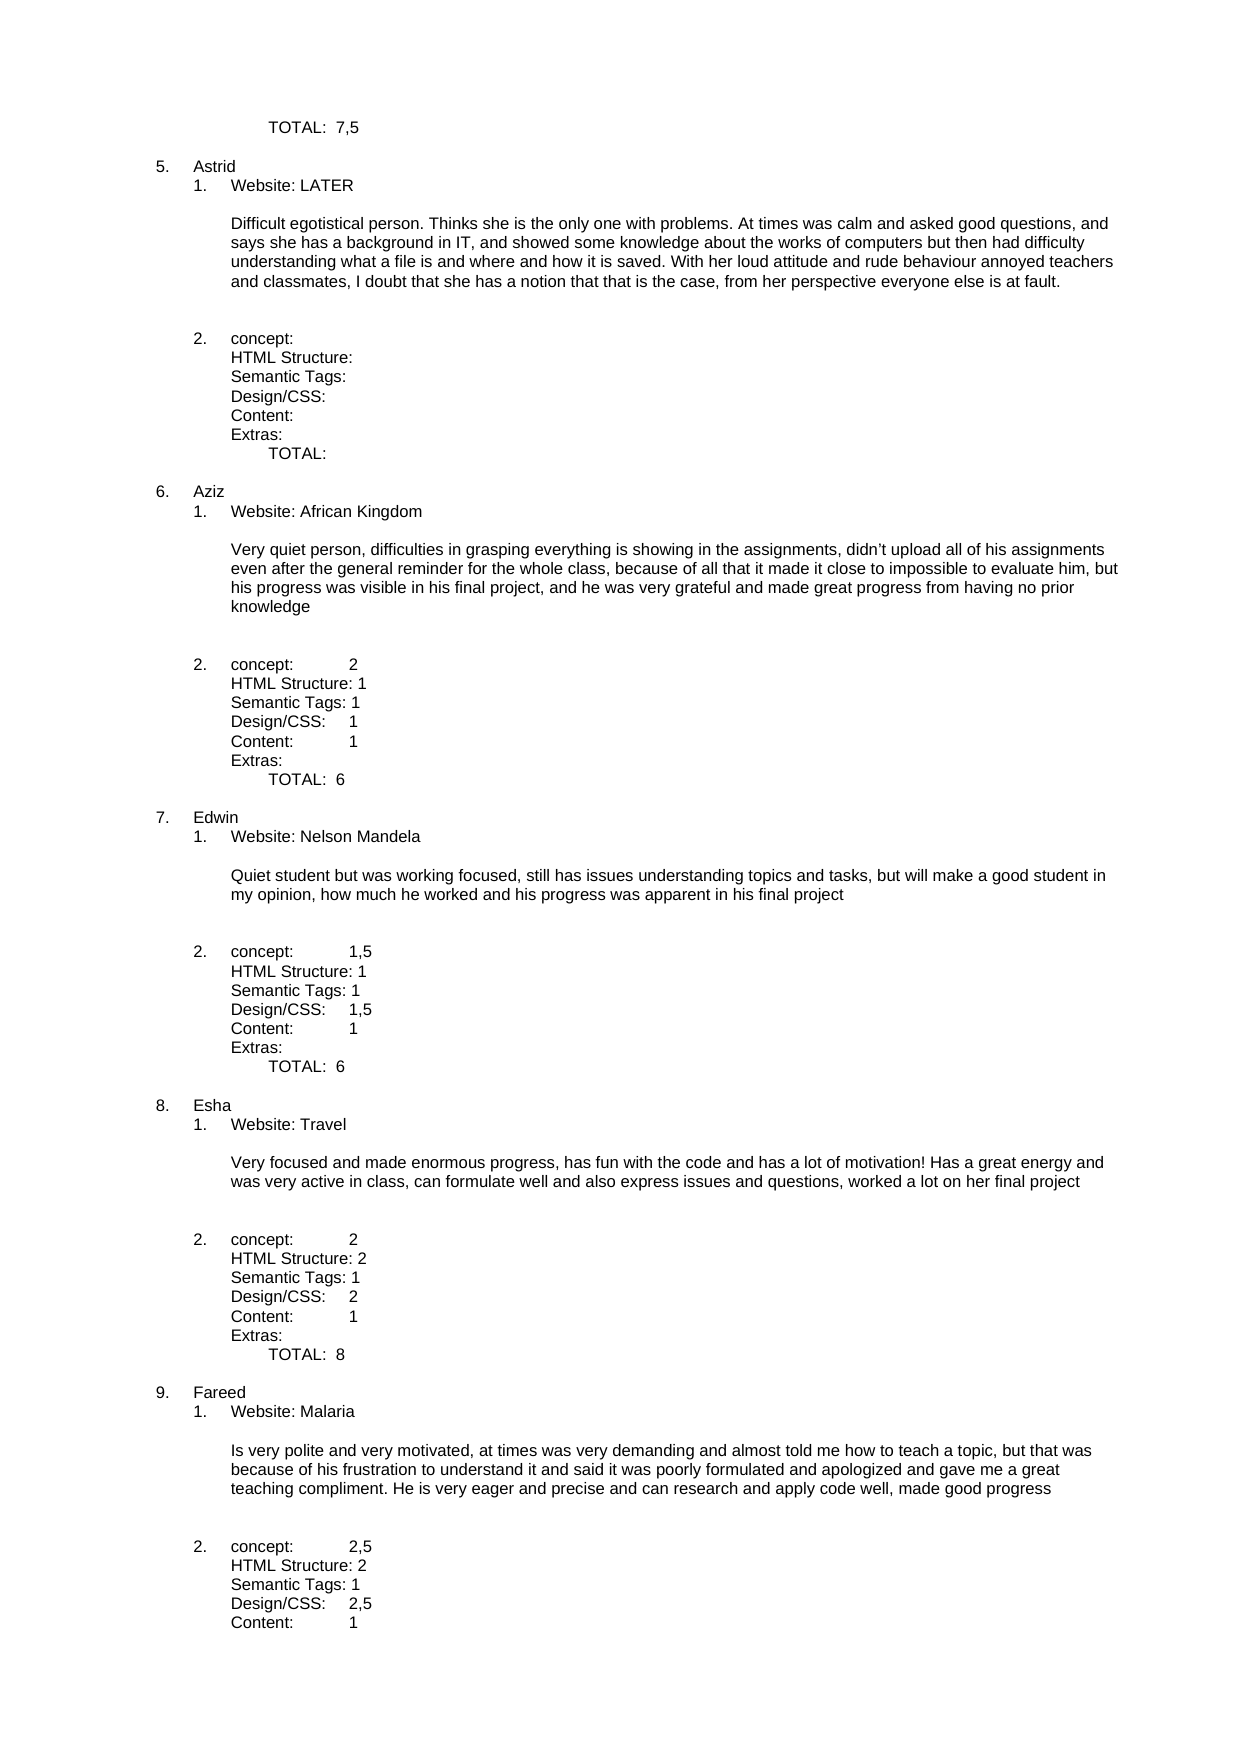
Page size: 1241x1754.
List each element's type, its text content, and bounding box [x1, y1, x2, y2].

list concept: 2 HTML Structure: 1 Semantic Tags: 1 Design/CSS: 1 Content: 1 Extras: [193, 655, 1122, 770]
list Website: Malaria Is very polite and very motivated, at times was very demanding and almost told me how to teach a topic, but that was because of his frustration to understand it and said it was poorly formulated and apologized and gave me a great teaching compliment. He is very eager and precise and can research and apply code well, made good progress [193, 1402, 1122, 1536]
list Fareed [156, 1383, 1122, 1402]
list TOTAL: [231, 444, 1122, 482]
list concept: 2,5 HTML Structure: 2 Semantic Tags: 1 Design/CSS: 2,5 Content: 1 [193, 1536, 1122, 1632]
list concept: HTML Structure: Semantic Tags: Design/CSS: Content: Extras: [193, 329, 1122, 444]
list Esha [156, 1096, 1122, 1115]
list concept: 1,5 HTML Structure: 1 Semantic Tags: 1 Design/CSS: 1,5 Content: 1 Extras: [193, 942, 1122, 1057]
list Website: LATER Difficult egotistical person. Thinks she is the only one with problems. At times was calm and asked good questions, and says she has a background in IT, and showed some knowledge about the works of computers but then had difficulty understanding what a file is and where and how it is saved. With her loud attitude and rude behaviour annoyed teachers and classmates, I doubt that she has a notion that that is the case, from her perspective everyone else is at fault. [193, 176, 1122, 329]
list TOTAL: 6 [231, 770, 1122, 808]
list TOTAL: 6 [231, 1057, 1122, 1096]
list Aziz [156, 482, 1122, 501]
list Website: Nelson Mandela Quiet student but was working focused, still has issues understanding topics and tasks, but will make a good student in my opinion, how much he worked and his progress was apparent in his final project [193, 827, 1122, 942]
list concept: 2 HTML Structure: 2 Semantic Tags: 1 Design/CSS: 2 Content: 1 Extras: [193, 1230, 1122, 1345]
list TOTAL: 7,5 [231, 118, 1122, 156]
list TOTAL: 8 [231, 1345, 1122, 1383]
list Website: Travel Very focused and made enormous progress, has fun with the code and has a lot of motivation! Has a great energy and was very active in class, can formulate well and also express issues and questions, worked a lot on her final project [193, 1115, 1122, 1230]
list Website: African Kingdom Very quiet person, difficulties in grasping everything is showing in the assignments, didn’t upload all of his assignments even after the general reminder for the whole class, because of all that it made it close to impossible to evaluate him, but his progress was visible in his final project, and he was very grateful and made great progress from having no prior knowledge [193, 501, 1122, 655]
list Edwin [156, 808, 1122, 827]
list Astrid [156, 156, 1122, 176]
